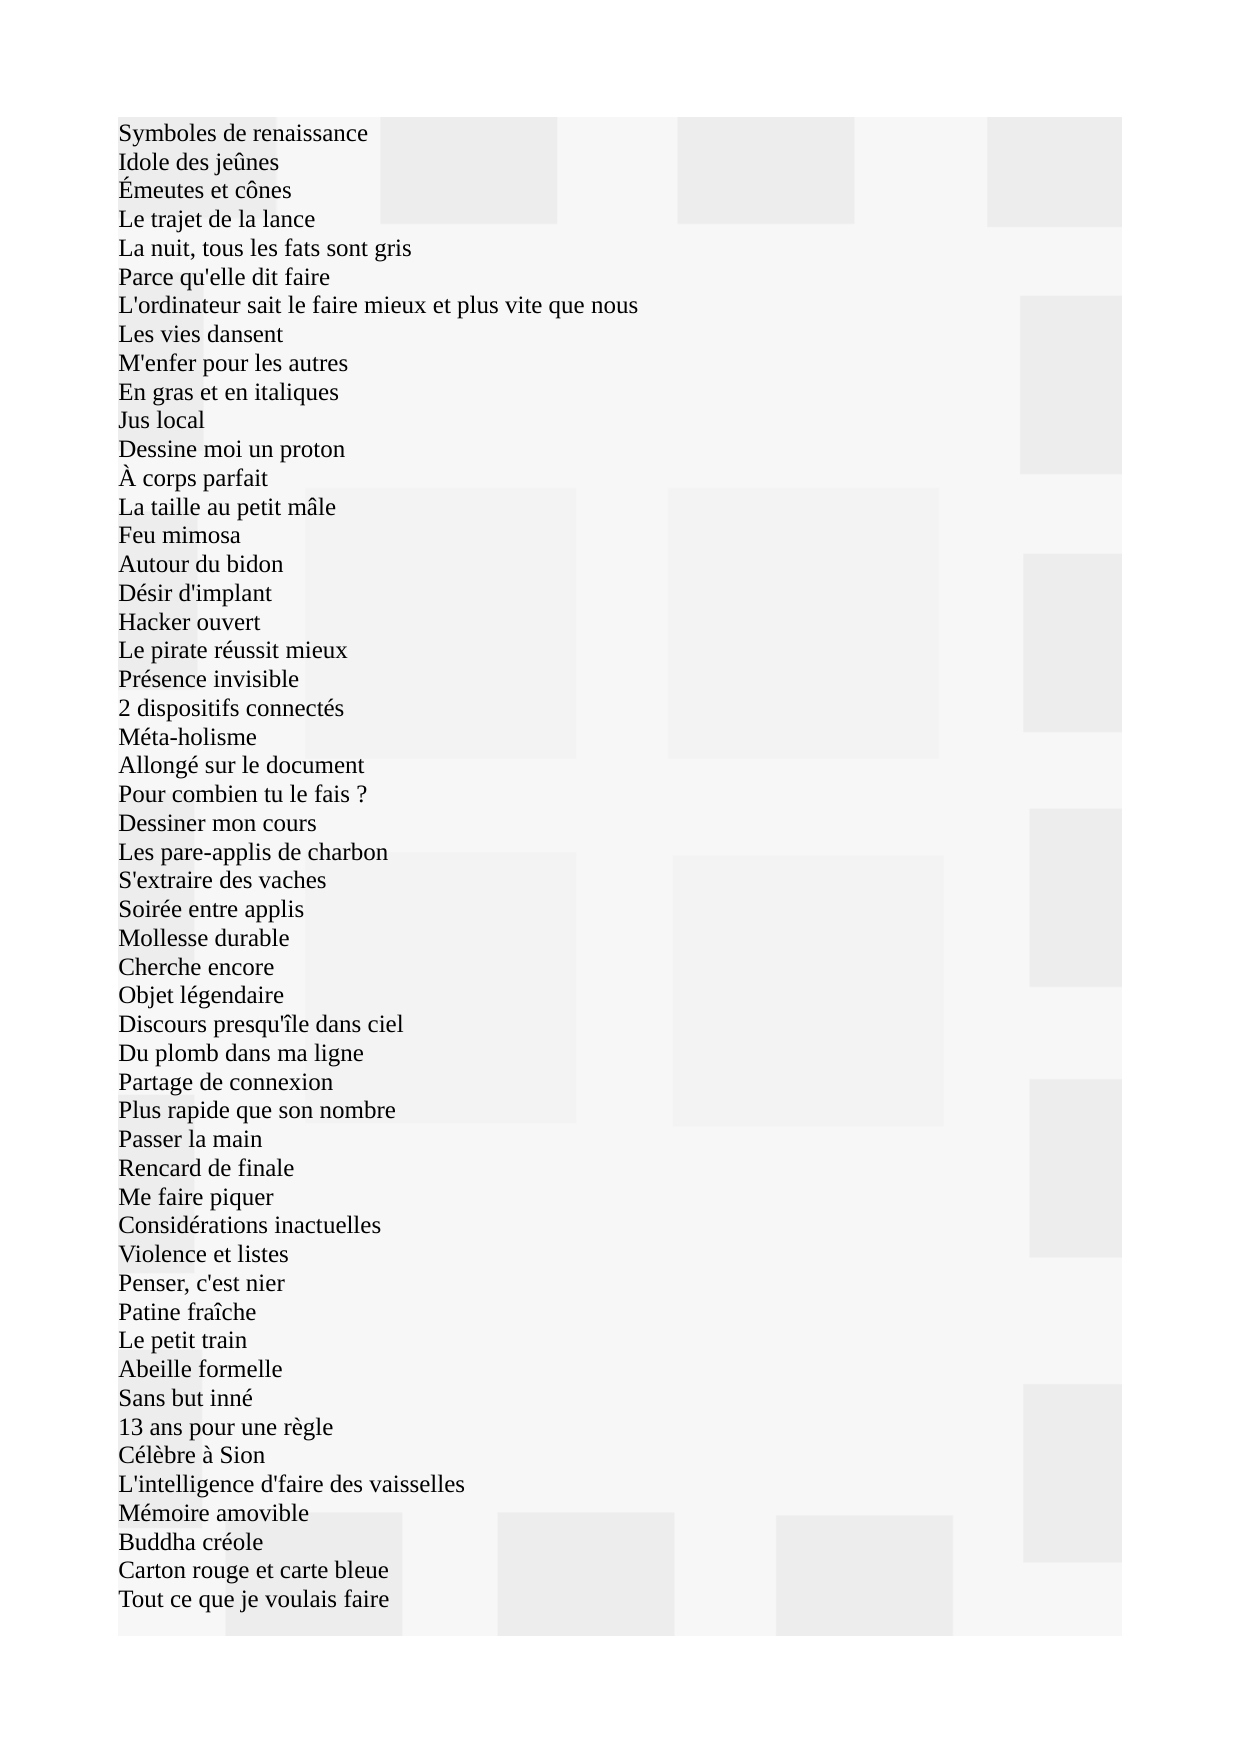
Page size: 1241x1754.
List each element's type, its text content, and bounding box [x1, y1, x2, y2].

text L'ordinateur sait le faire mieux et plus vite que nous [118, 291, 1122, 319]
text La nuit, tous les fats sont gris [118, 233, 1122, 262]
text Mollesse durable [118, 923, 1122, 952]
text Considérations inactuelles [118, 1211, 1122, 1239]
text Cherche encore [118, 952, 1122, 981]
text Les pare-applis de charbon [118, 837, 1122, 866]
text Me faire piquer [118, 1182, 1122, 1211]
text Pour combien tu le fais ? [118, 779, 1122, 808]
text Présence invisible [118, 664, 1122, 693]
text Sans but inné [118, 1383, 1122, 1412]
text Célèbre à Sion [118, 1441, 1122, 1469]
text Idole des jeûnes [118, 147, 1122, 176]
text La taille au petit mâle [118, 492, 1122, 521]
text Désir d'implant [118, 578, 1122, 607]
text Le pirate réussit mieux [118, 636, 1122, 664]
text 2 dispositifs connectés [118, 693, 1122, 722]
text Plus rapide que son nombre [118, 1096, 1122, 1124]
text Les vies dansent [118, 319, 1122, 348]
text Abeille formelle [118, 1354, 1122, 1383]
text Autour du bidon [118, 549, 1122, 578]
text Soirée entre applis [118, 894, 1122, 923]
text Dessine moi un proton [118, 434, 1122, 463]
text L'intelligence d'faire des vaisselles [118, 1469, 1122, 1498]
text Buddha créole [118, 1527, 1122, 1556]
text Rencard de finale [118, 1153, 1122, 1182]
text Méta-holisme [118, 722, 1122, 751]
text Le petit train [118, 1326, 1122, 1354]
text Objet légendaire [118, 981, 1122, 1009]
text Discours presqu'île dans ciel [118, 1009, 1122, 1038]
text À corps parfait [118, 463, 1122, 492]
text Patine fraîche [118, 1297, 1122, 1326]
text M'enfer pour les autres [118, 348, 1122, 377]
text En gras et en italiques [118, 377, 1122, 406]
text 13 ans pour une règle [118, 1412, 1122, 1441]
text Allongé sur le document [118, 751, 1122, 779]
text Tout ce que je voulais faire [118, 1584, 1122, 1613]
text Mémoire amovible [118, 1498, 1122, 1527]
text Parce qu'elle dit faire [118, 262, 1122, 291]
text Carton rouge et carte bleue [118, 1556, 1122, 1584]
text Le trajet de la lance [118, 204, 1122, 233]
text Émeutes et cônes [118, 176, 1122, 204]
text Jus local [118, 406, 1122, 434]
text S'extraire des vaches [118, 866, 1122, 894]
text Hacker ouvert [118, 607, 1122, 636]
text Penser, c'est nier [118, 1268, 1122, 1297]
text Passer la main [118, 1124, 1122, 1153]
text Du plomb dans ma ligne [118, 1038, 1122, 1067]
text Partage de connexion [118, 1067, 1122, 1096]
text Violence et listes [118, 1239, 1122, 1268]
text Symboles de renaissance [118, 118, 1122, 147]
text Feu mimosa [118, 521, 1122, 549]
text Dessiner mon cours [118, 808, 1122, 837]
